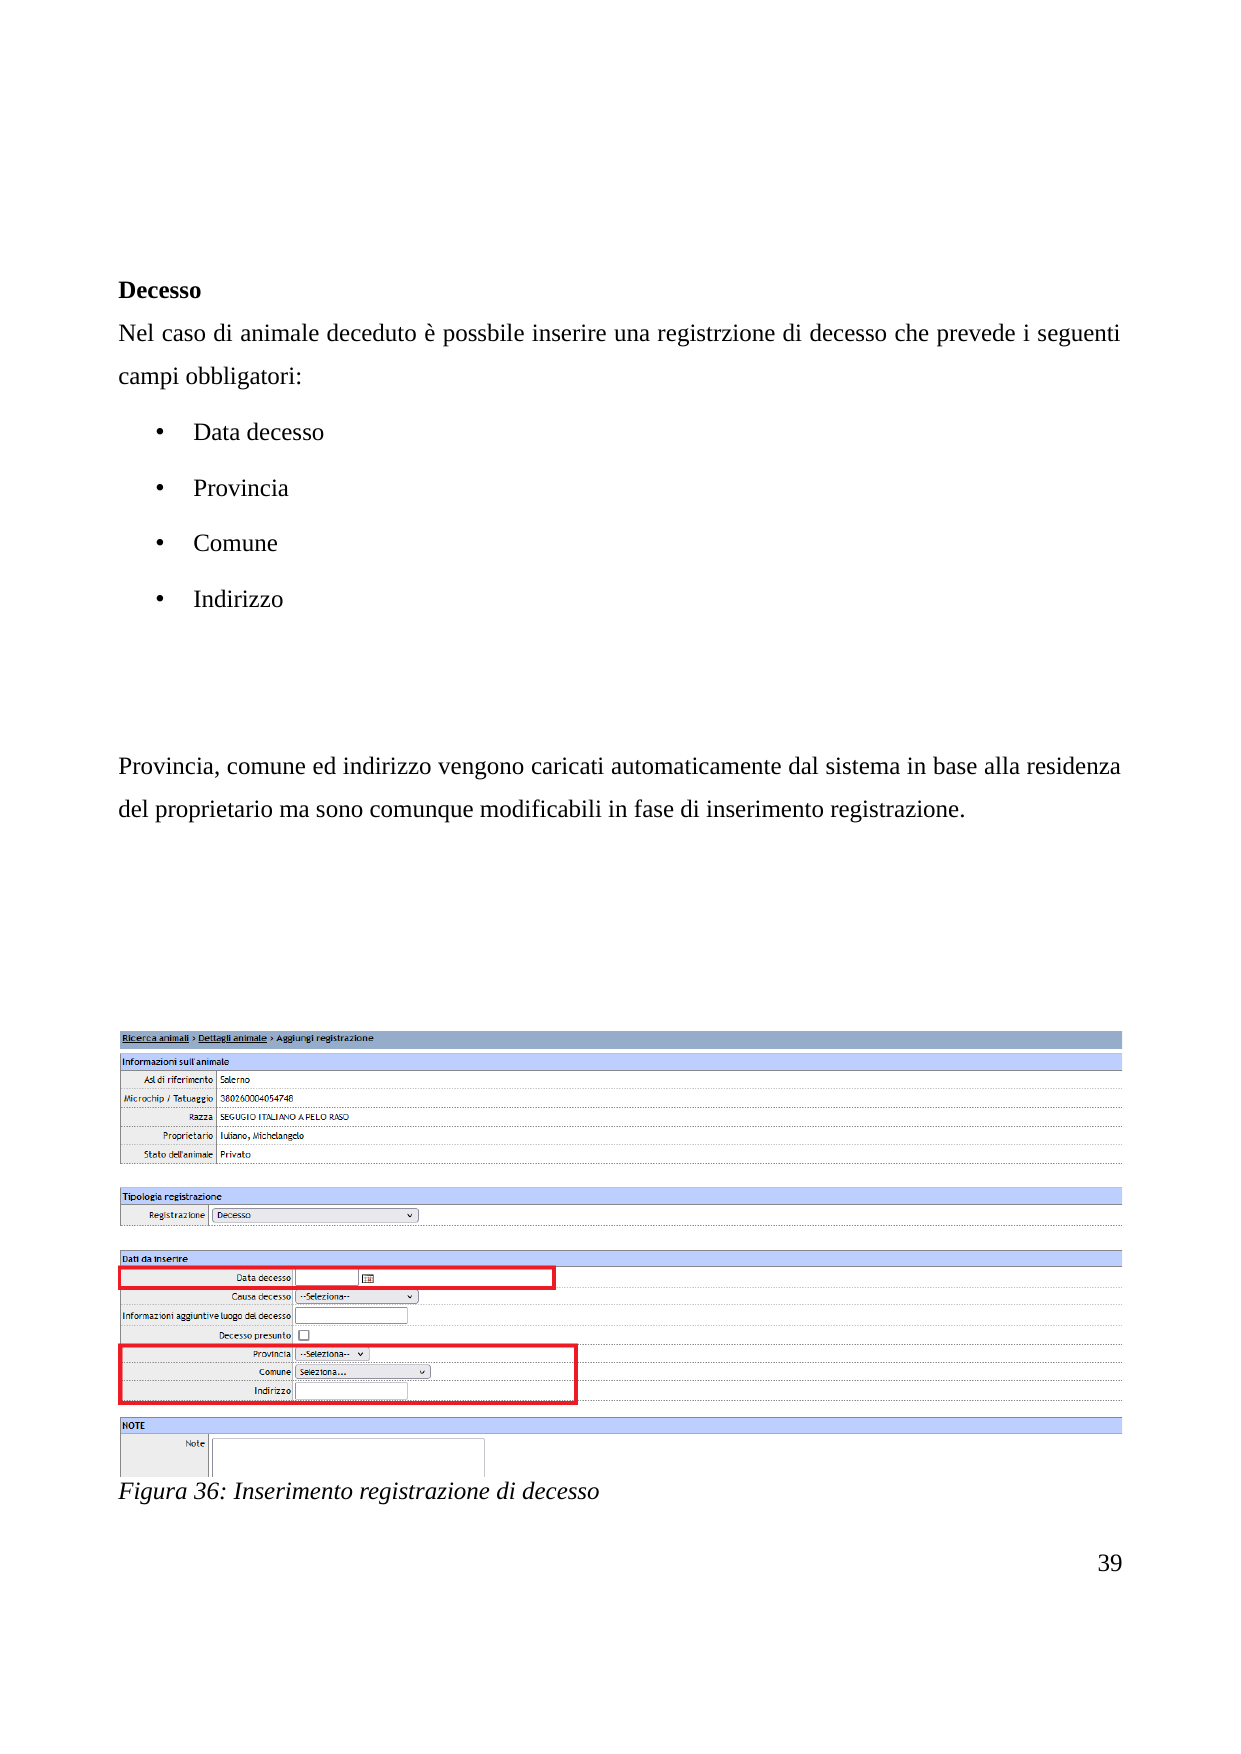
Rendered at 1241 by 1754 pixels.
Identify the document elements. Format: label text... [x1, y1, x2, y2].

text Figura 36: Inserimento registrazione di decesso [118, 1477, 1122, 1505]
text Provincia, comune ed indirizzo vengono caricati automaticamente dal sistema in base alla residenza del proprietario ma sono comunque modificabili in fase di inserimento registrazione. [118, 751, 1122, 823]
list Indirizzo [156, 584, 1122, 613]
picture [118, 1028, 1123, 1477]
list Comune [156, 528, 1122, 557]
text Decesso Nel caso di animale deceduto è possbile inserire una registrzione di decesso che prevede i seguenti campi obbligatori: [118, 232, 1122, 390]
list Provincia [156, 473, 1122, 501]
list Data decesso [156, 417, 1122, 446]
